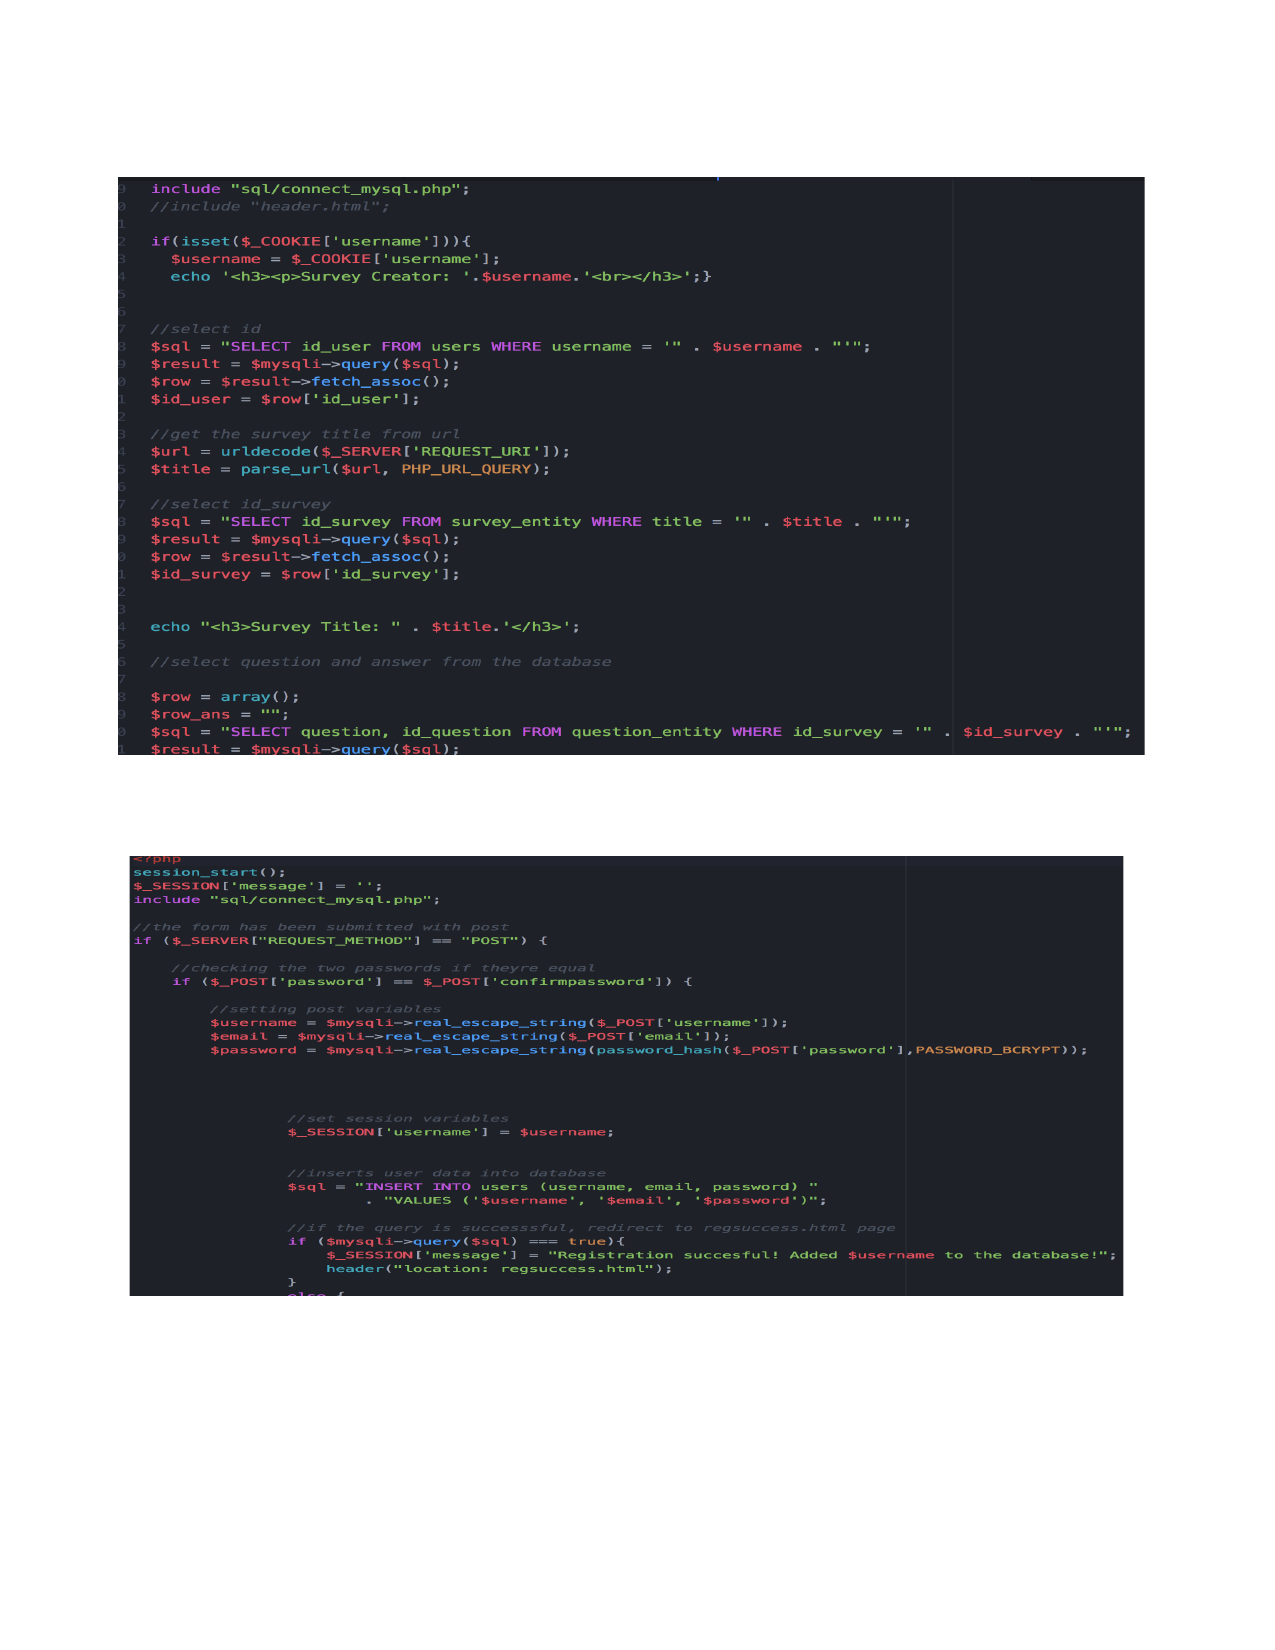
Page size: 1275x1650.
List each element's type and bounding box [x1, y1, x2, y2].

picture [118, 177, 1145, 755]
picture [129, 856, 1124, 1296]
